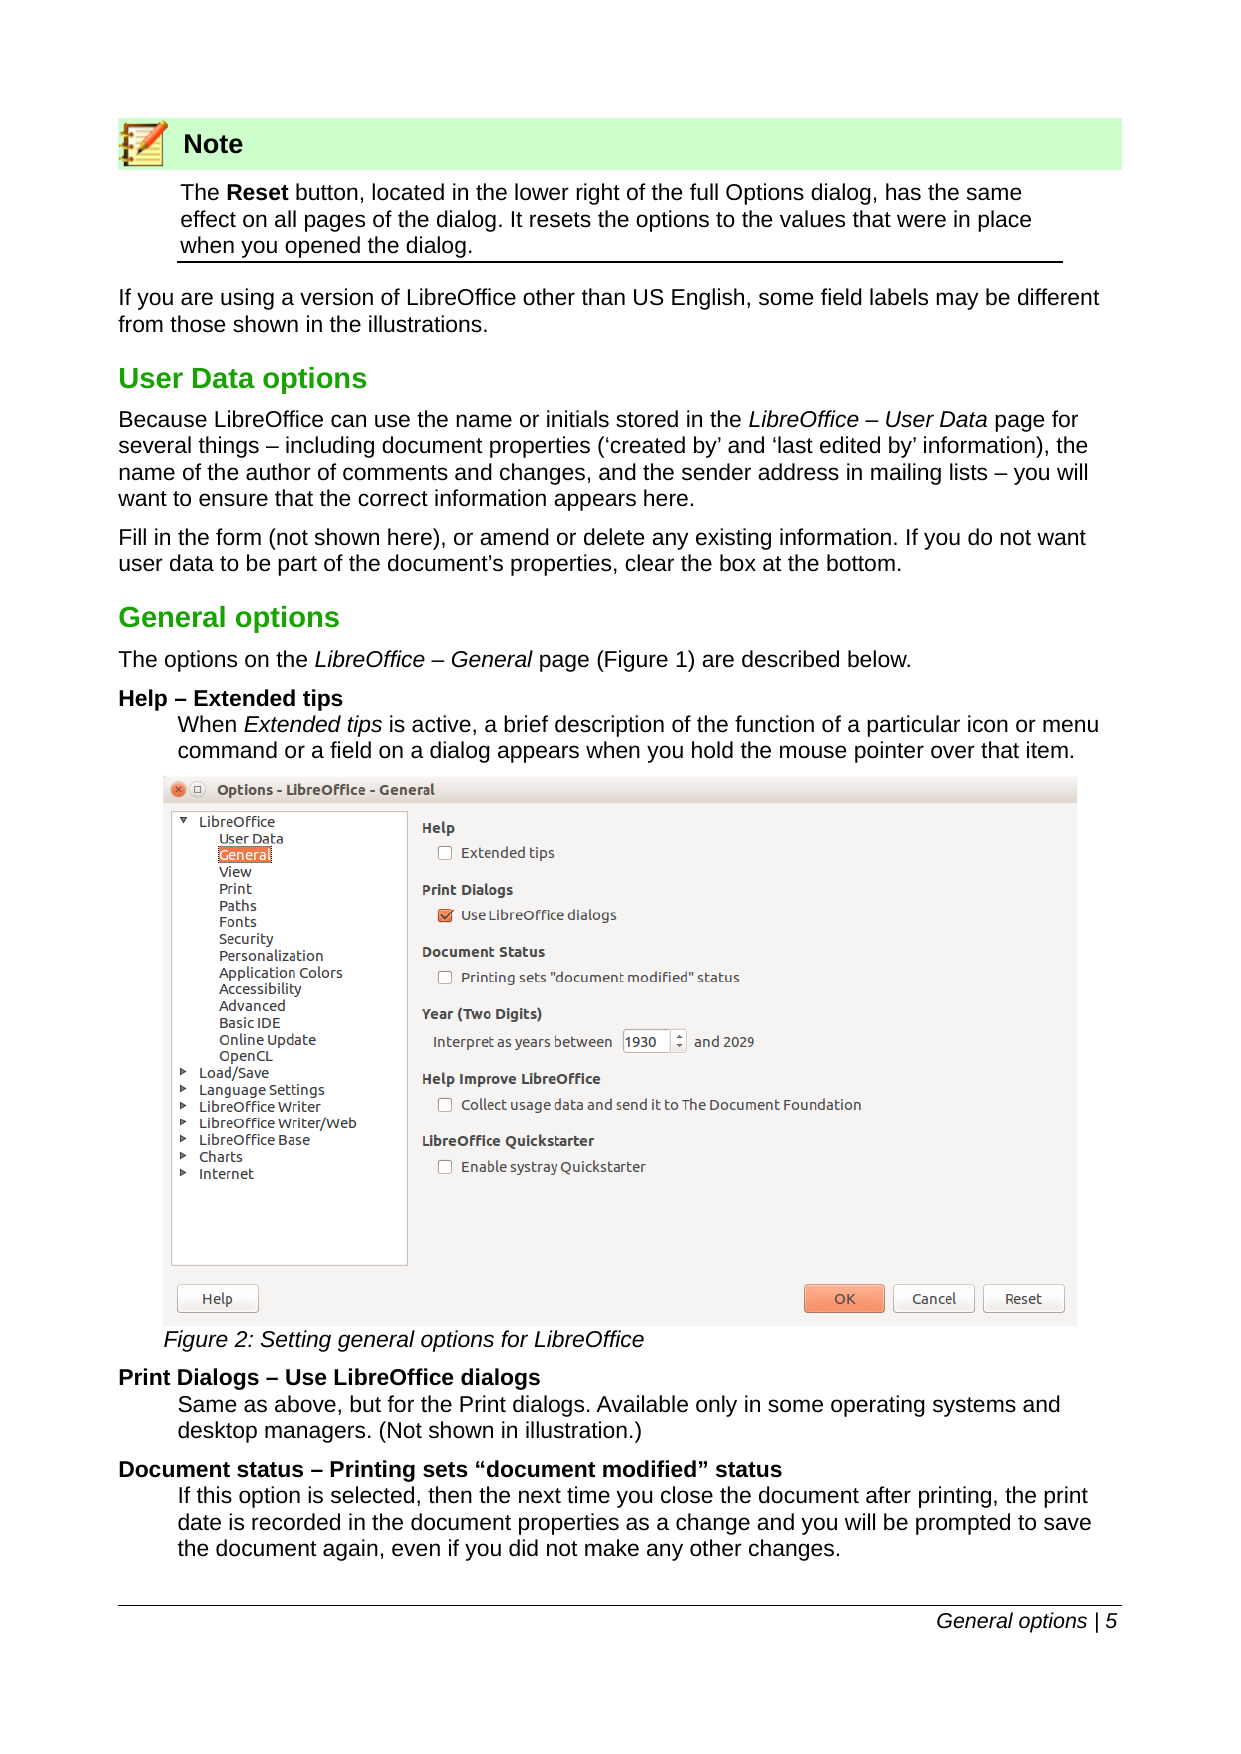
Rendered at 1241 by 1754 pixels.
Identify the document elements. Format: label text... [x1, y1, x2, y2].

text The Reset button, located in the lower right of the full Options dialog, has the same effect on all pages of the dialog. It resets the options to the values that were in place when you opened the dialog. [177, 176, 1063, 261]
text If you are using a version of LibreOffice other than US English, some field labels may be different from those shown in the illustrations. [118, 284, 1122, 337]
text Figure 2: Setting general options for LibreOffice [163, 1326, 1077, 1352]
text Help – Extended tips [118, 684, 1122, 711]
subtitle General options [118, 600, 1122, 634]
text Print Dialogs – Use LibreOffice dialogs [118, 1364, 1122, 1391]
text If this option is selected, then the next time you close the document after printing, the print date is recorded in the document properties as a change and you will be prompted to save the document again, even if you did not make any other changes. [177, 1482, 1122, 1561]
text Fill in the form (not shown here), or amend or delete any existing information. If you do not want user data to be part of the document’s properties, clear the box at the bottom. [118, 524, 1122, 577]
subtitle Note [118, 118, 1122, 170]
text When Extended tips is active, a brief description of the function of a particular icon or menu command or a field on a dialog appears when you hold the mouse pointer over that item. [177, 711, 1122, 763]
picture [163, 776, 1078, 1326]
picture [119, 119, 170, 170]
text Same as above, but for the Print dialogs. Available only in some operating systems and desktop managers. (Not shown in illustration.) [177, 1391, 1122, 1443]
text Document status – Printing sets “document modified” status [118, 1456, 1122, 1482]
subtitle User Data options [118, 361, 1122, 394]
text Because LibreOffice can use the name or initials stored in the LibreOffice – User Data page for several things – including document properties (‘created by’ and ‘last edited by’ information), the name of the author of comments and changes, and the sender address in mailing lists – you will want to ensure that the correct information appears here. [118, 406, 1122, 511]
text The options on the LibreOffice – General page (Figure 1) are described below. [118, 646, 1122, 672]
